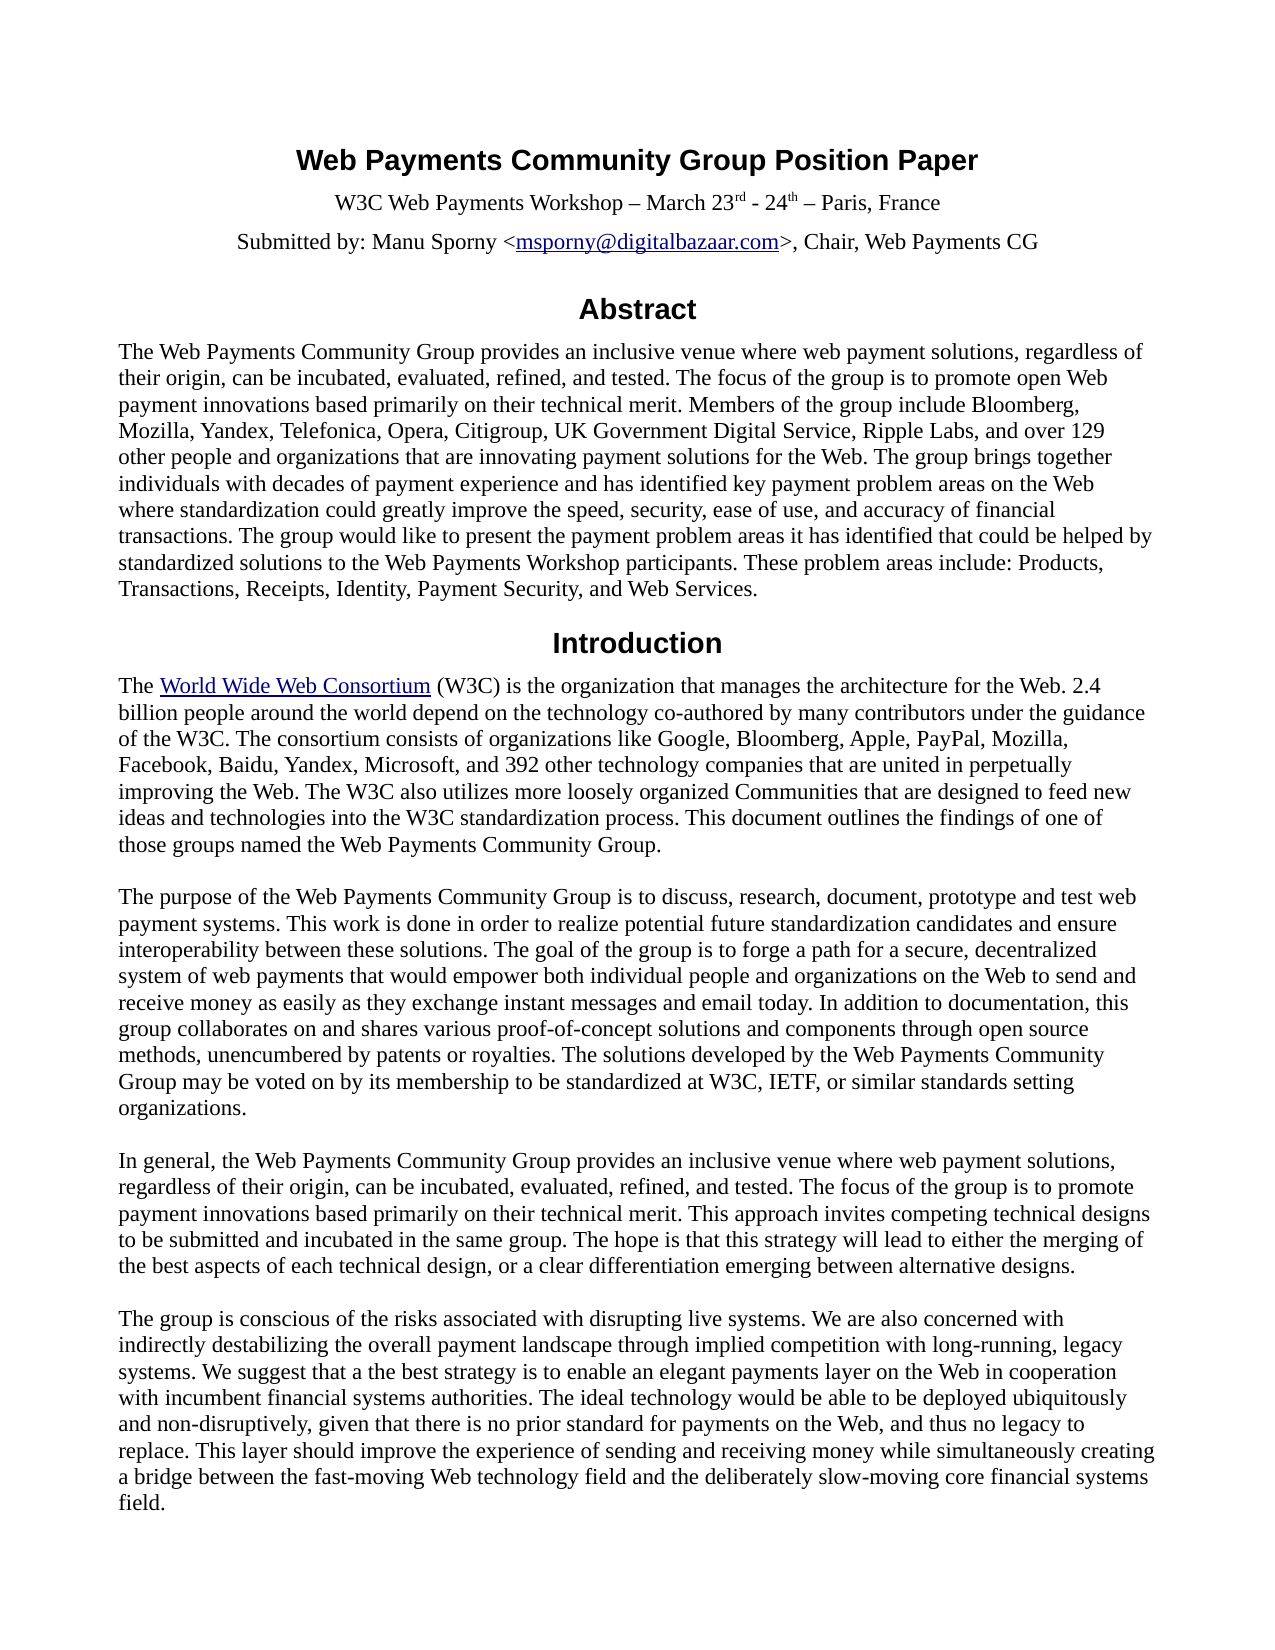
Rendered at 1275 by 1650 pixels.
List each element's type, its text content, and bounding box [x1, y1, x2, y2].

text The group is conscious of the risks associated with disrupting live systems. We are also concerned with indirectly destabilizing the overall payment landscape through implied competition with long-running, legacy systems. We suggest that a the best strategy is to enable an elegant payments layer on the Web in cooperation with incumbent financial systems authorities. The ideal technology would be able to be deployed ubiquitously and non-disruptively, given that there is no prior standard for payments on the Web, and thus no legacy to replace. This layer should improve the experience of sending and receiving money while simultaneously creating a bridge between the fast-moving Web technology field and the deliberately slow-moving core financial systems field. [118, 1305, 1157, 1516]
text The Web Payments Community Group provides an inclusive venue where web payment solutions, regardless of their origin, can be incubated, evaluated, refined, and tested. The focus of the group is to promote open Web payment innovations based primarily on their technical merit. Members of the group include Bloomberg, Mozilla, Yandex, Telefonica, Opera, Citigroup, UK Government Digital Service, Ripple Labs, and over 129 other people and organizations that are innovating payment solutions for the Web. The group brings together individuals with decades of payment experience and has identified key payment problem areas on the Web where standardization could greatly improve the speed, security, ease of use, and accuracy of financial transactions. The group would like to present the payment problem areas it has identified that could be helped by standardized solutions to the Web Payments Workshop participants. These problem areas include: Products, Transactions, Receipts, Identity, Payment Security, and Web Services. [118, 338, 1157, 601]
subtitle Web Payments Community Group Position Paper [118, 143, 1157, 177]
text The World Wide Web Consortium (W3C) is the organization that manages the architecture for the Web. 2.4 billion people around the world depend on the technology co-authored by many contributors under the guidance of the W3C. The consortium consists of organizations like Google, Bloomberg, Apple, PayPal, Mozilla, Facebook, Baidu, Yandex, Microsoft, and 392 other technology companies that are united in perpetually improving the Web. The W3C also utilizes more loosely organized Communities that are designed to feed new ideas and technologies into the W3C standardization process. This document outlines the findings of one of those groups named the Web Payments Community Group. [118, 672, 1157, 857]
text The purpose of the Web Payments Community Group is to discuss, research, document, prototype and test web payment systems. This work is done in order to realize potential future standardization candidates and ensure interoperability between these solutions. The goal of the group is to forge a path for a secure, decentralized system of web payments that would empower both individual people and organizations on the Web to send and receive money as easily as they exchange instant messages and email today. In addition to documentation, this group collaborates on and shares various proof-of-concept solutions and components through open source methods, unencumbered by patents or royalties. The solutions developed by the Web Payments Community Group may be voted on by its membership to be standardized at W3C, IETF, or similar standards setting organizations. [118, 883, 1157, 1121]
text Submitted by: Manu Sporny <msporny@digitalbazaar.com>, Chair, Web Payments CG [118, 228, 1157, 254]
subtitle Abstract [118, 292, 1157, 325]
text W3C Web Payments Workshop – March 23rd - 24th – Paris, France [118, 189, 1157, 216]
subtitle Introduction [118, 626, 1157, 660]
text In general, the Web Payments Community Group provides an inclusive venue where web payment solutions, regardless of their origin, can be incubated, evaluated, refined, and tested. The focus of the group is to promote payment innovations based primarily on their technical merit. This approach invites competing technical designs to be submitted and incubated in the same group. The hope is that this strategy will lead to either the merging of the best aspects of each technical design, or a clear differentiation emerging between alternative designs. [118, 1147, 1157, 1279]
